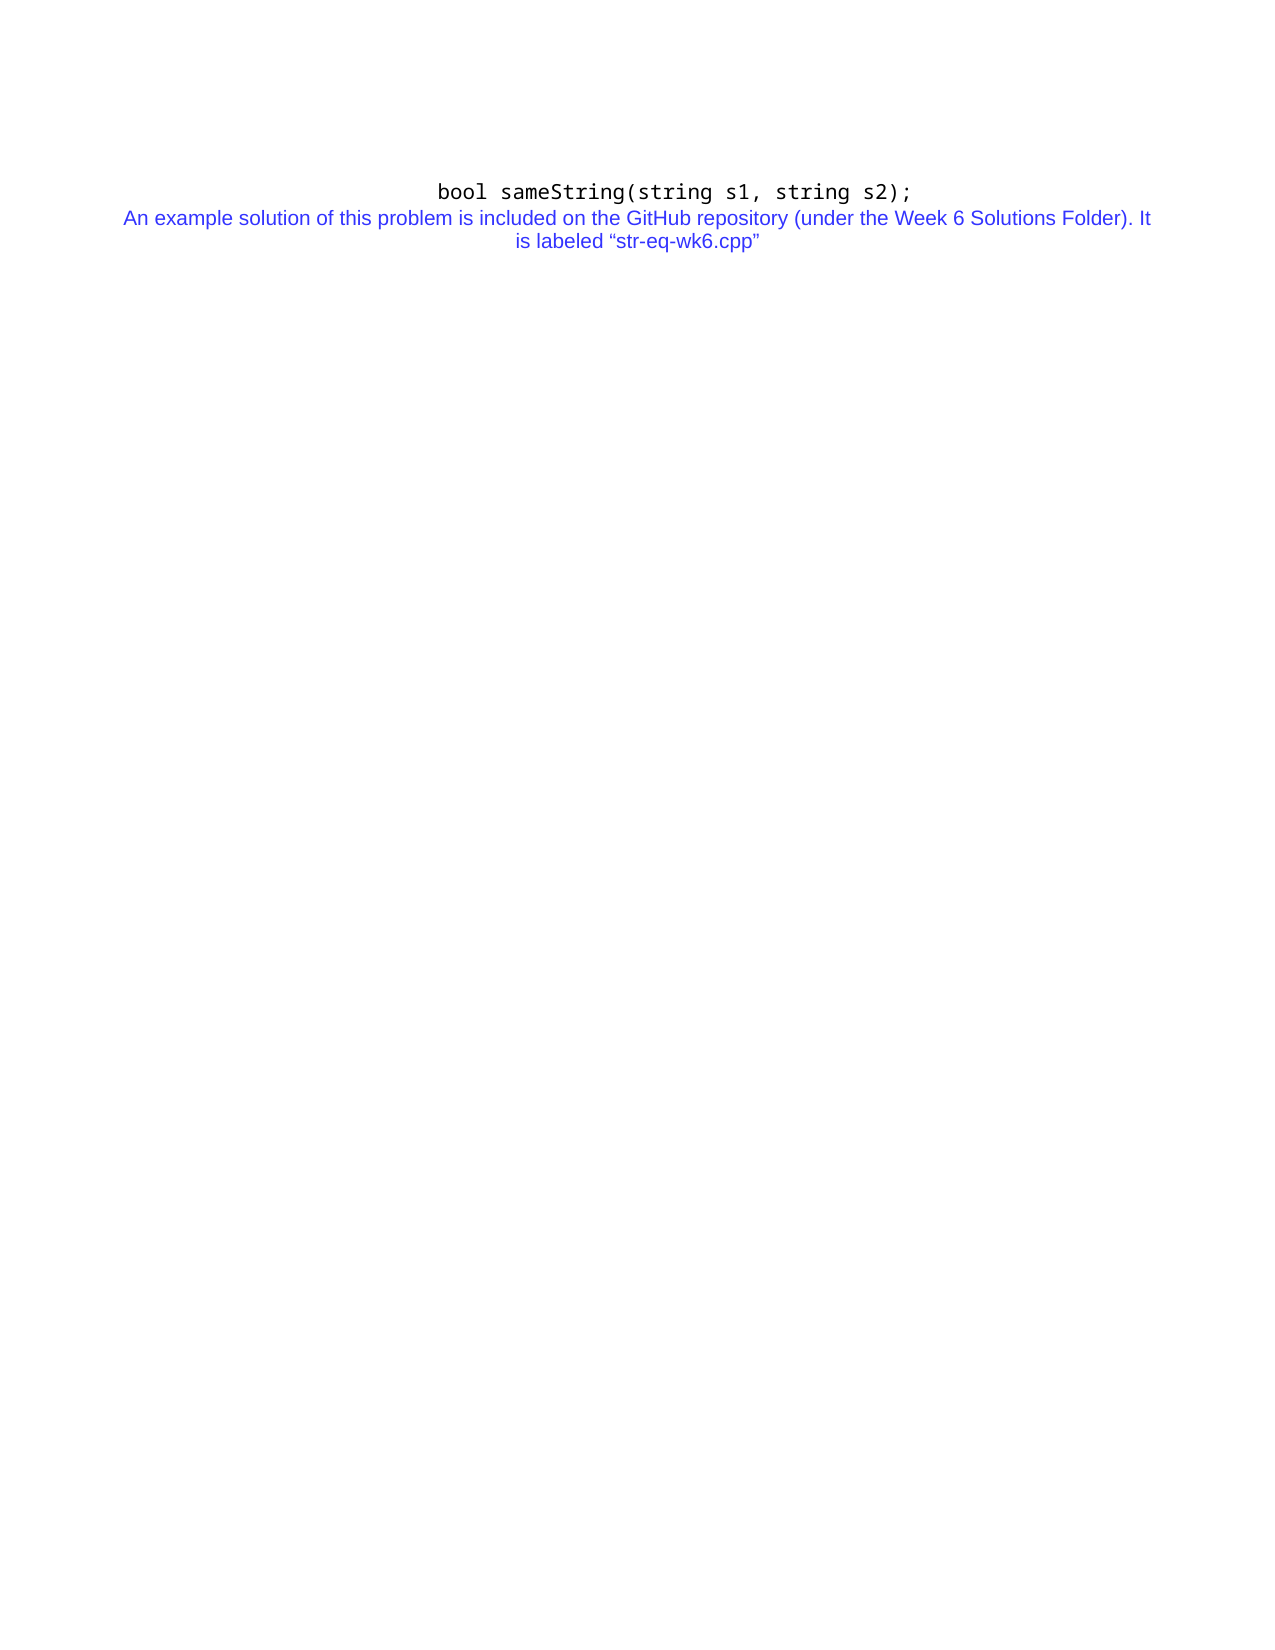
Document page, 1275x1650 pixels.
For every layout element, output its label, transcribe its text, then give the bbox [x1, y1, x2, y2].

text An example solution of this problem is included on the GitHub repository (under the Week 6 Solutions Folder). It is labeled “str-eq-wk6.cpp” [118, 205, 1157, 253]
list bool sameString(string s1, string s2); [156, 177, 1157, 205]
